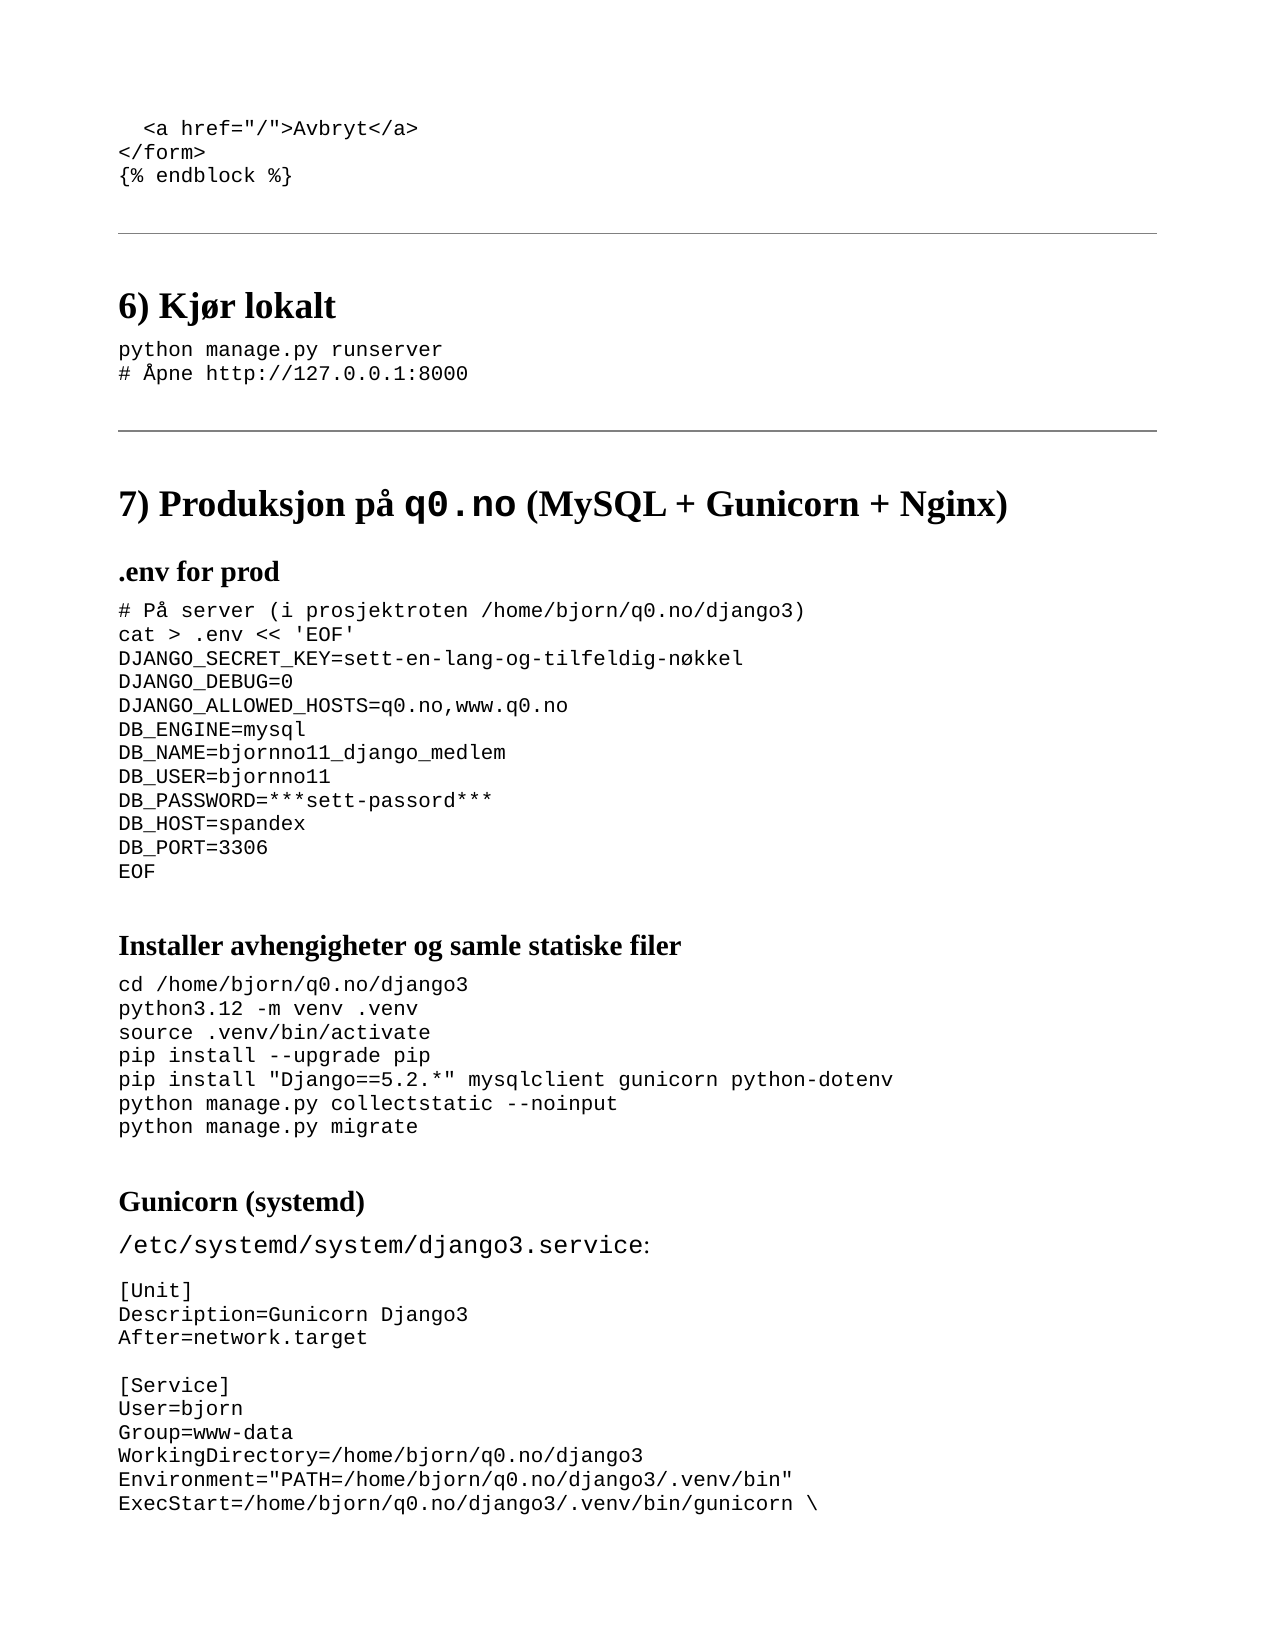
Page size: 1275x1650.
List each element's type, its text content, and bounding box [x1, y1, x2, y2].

text </form> [118, 142, 1157, 165]
text <a href="/">Avbryt</a> [118, 118, 1157, 142]
text Group=www-data [118, 1422, 1157, 1446]
text User=bjorn [118, 1398, 1157, 1422]
text pip install "Django==5.2.*" mysqlclient gunicorn python-dotenv [118, 1069, 1157, 1093]
text DB_PORT=3306 [118, 837, 1157, 861]
text /etc/systemd/system/django3.service: [118, 1230, 1157, 1261]
text DB_NAME=bjornno11_django_medlem [118, 742, 1157, 766]
text python manage.py migrate [118, 1116, 1157, 1140]
text python manage.py collectstatic --noinput [118, 1093, 1157, 1116]
subtitle Gunicorn (systemd) [118, 1184, 1157, 1217]
text DB_USER=bjornno11 [118, 766, 1157, 790]
text # Åpne http://127.0.0.1:8000 [118, 363, 1157, 387]
text DJANGO_SECRET_KEY=sett-en-lang-og-tilfeldig-nøkkel [118, 648, 1157, 671]
text source .venv/bin/activate [118, 1022, 1157, 1045]
text # På server (i prosjektroten /home/bjorn/q0.no/django3) [118, 601, 1157, 624]
text pip install --upgrade pip [118, 1045, 1157, 1069]
text WorkingDirectory=/home/bjorn/q0.no/django3 [118, 1446, 1157, 1469]
text [Unit] [118, 1280, 1157, 1304]
text DJANGO_DEBUG=0 [118, 671, 1157, 695]
text {% endblock %} [118, 165, 1157, 189]
subtitle .env for prod [118, 554, 1157, 588]
text ExecStart=/home/bjorn/q0.no/django3/.venv/bin/gunicorn \ [118, 1493, 1157, 1516]
text EOF [118, 861, 1157, 884]
text cd /home/bjorn/q0.no/django3 [118, 974, 1157, 998]
subtitle 7) Produksjon på q0.no (MySQL + Gunicorn + Nginx) [118, 481, 1157, 527]
text DB_PASSWORD=***sett-passord*** [118, 790, 1157, 813]
text python3.12 -m venv .venv [118, 998, 1157, 1022]
text DB_HOST=spandex [118, 813, 1157, 837]
text Description=Gunicorn Django3 [118, 1304, 1157, 1327]
subtitle 6) Kjør lokalt [118, 284, 1157, 327]
text cat > .env << 'EOF' [118, 624, 1157, 648]
subtitle Installer avhengigheter og samle statiske filer [118, 928, 1157, 962]
text DB_ENGINE=mysql [118, 719, 1157, 742]
text [Service] [118, 1374, 1157, 1398]
text DJANGO_ALLOWED_HOSTS=q0.no,www.q0.no [118, 695, 1157, 719]
text Environment="PATH=/home/bjorn/q0.no/django3/.venv/bin" [118, 1469, 1157, 1493]
text After=network.target [118, 1327, 1157, 1351]
text python manage.py runserver [118, 339, 1157, 363]
